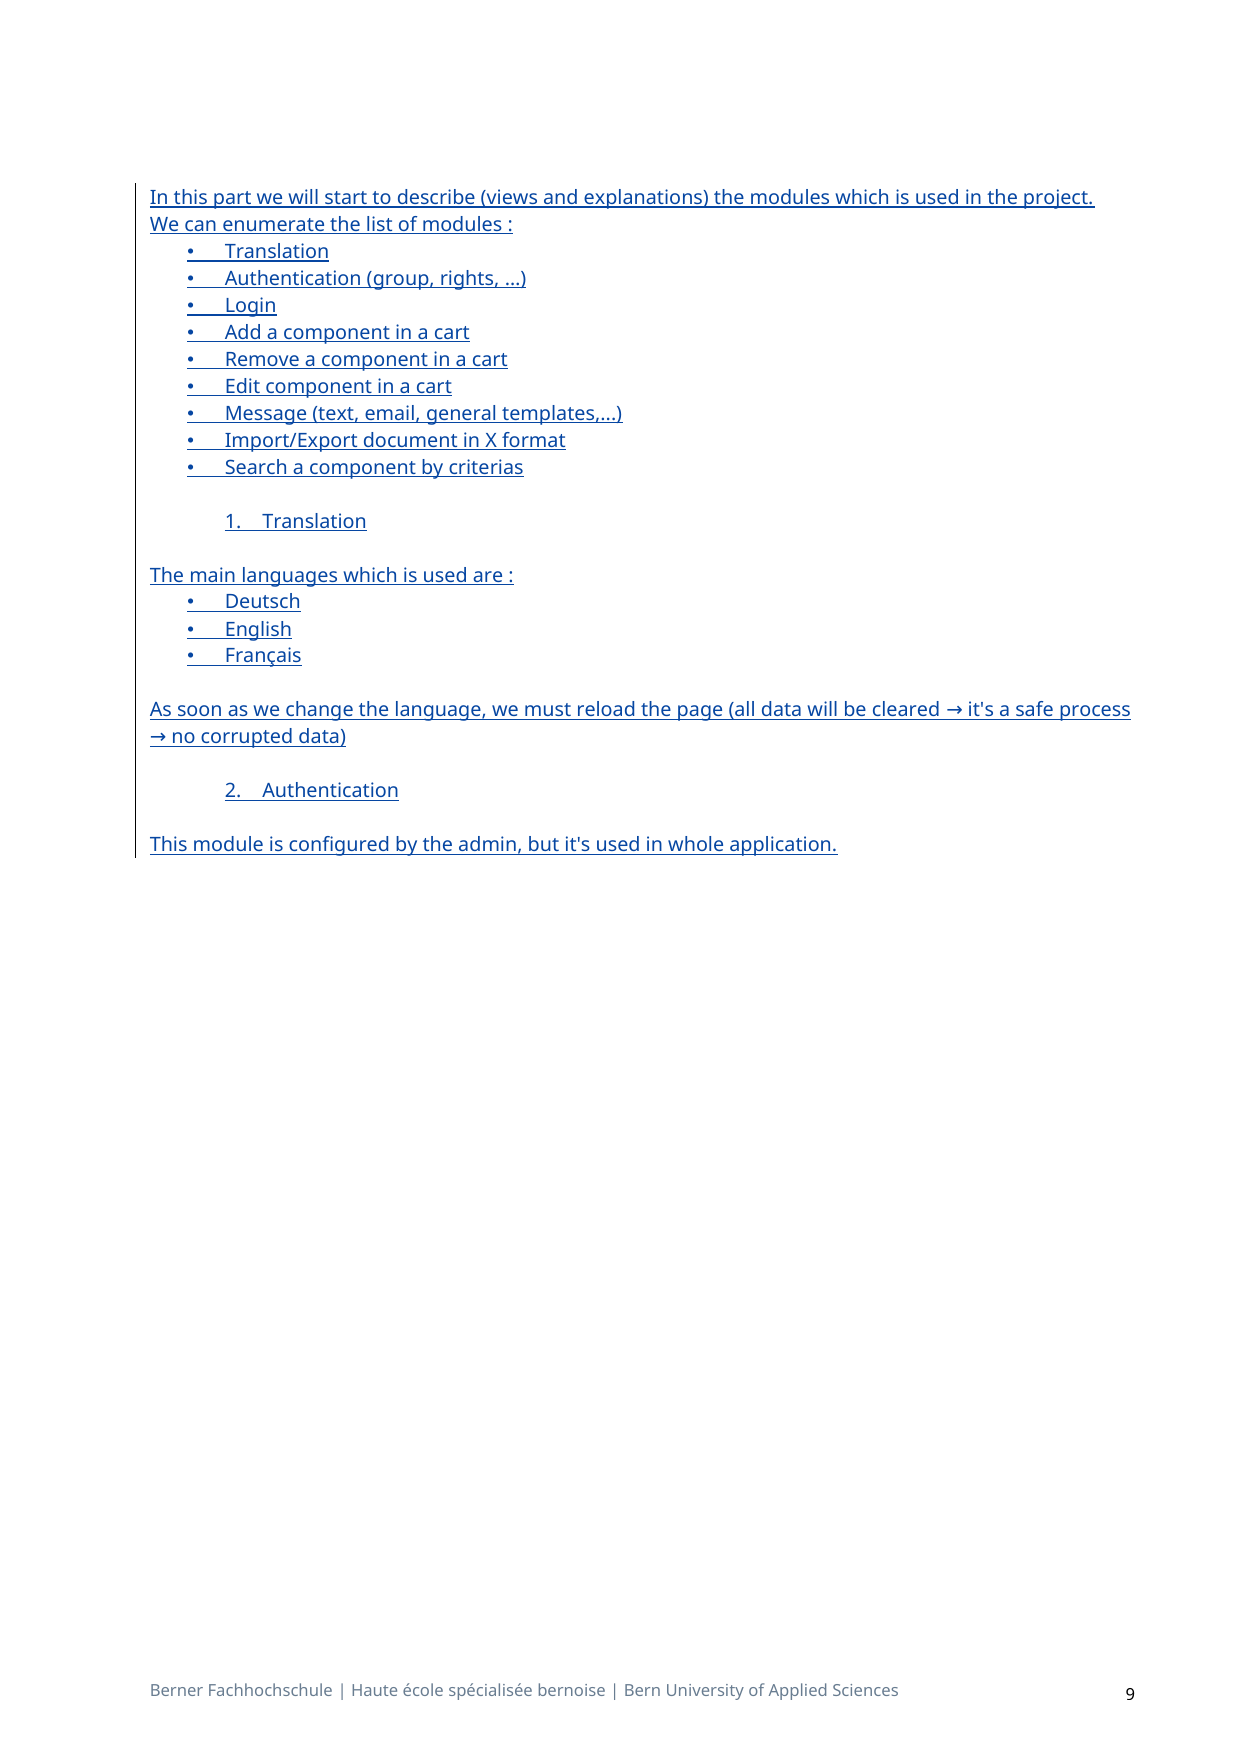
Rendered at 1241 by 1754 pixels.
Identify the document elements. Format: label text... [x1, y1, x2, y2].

list Add a component in a cart [187, 318, 1136, 345]
list Import/Export document in X format [187, 426, 1136, 453]
list Deutsch [187, 588, 1136, 615]
list Message (text, email, general templates,...) [187, 399, 1136, 426]
list Search a component by criterias [187, 453, 1136, 480]
list Authentication (group, rights, …) [187, 264, 1136, 291]
text We can enumerate the list of modules : [149, 210, 1136, 237]
list Authentication [224, 777, 1136, 804]
text As soon as we change the language, we must reload the page (all data will be cleared → it's a safe process → no corrupted data) [149, 696, 1136, 750]
list Remove a component in a cart [187, 345, 1136, 372]
text In this part we will start to describe (views and explanations) the modules which is used in the project. [149, 183, 1136, 210]
text This module is configured by the admin, but it's used in whole application. [149, 831, 1136, 858]
list Login [187, 291, 1136, 318]
list Translation [224, 507, 1136, 534]
list Edit component in a cart [187, 372, 1136, 399]
list English [187, 615, 1136, 642]
list Français [187, 642, 1136, 669]
text The main languages which is used are : [149, 561, 1136, 588]
list Translation [187, 237, 1136, 264]
